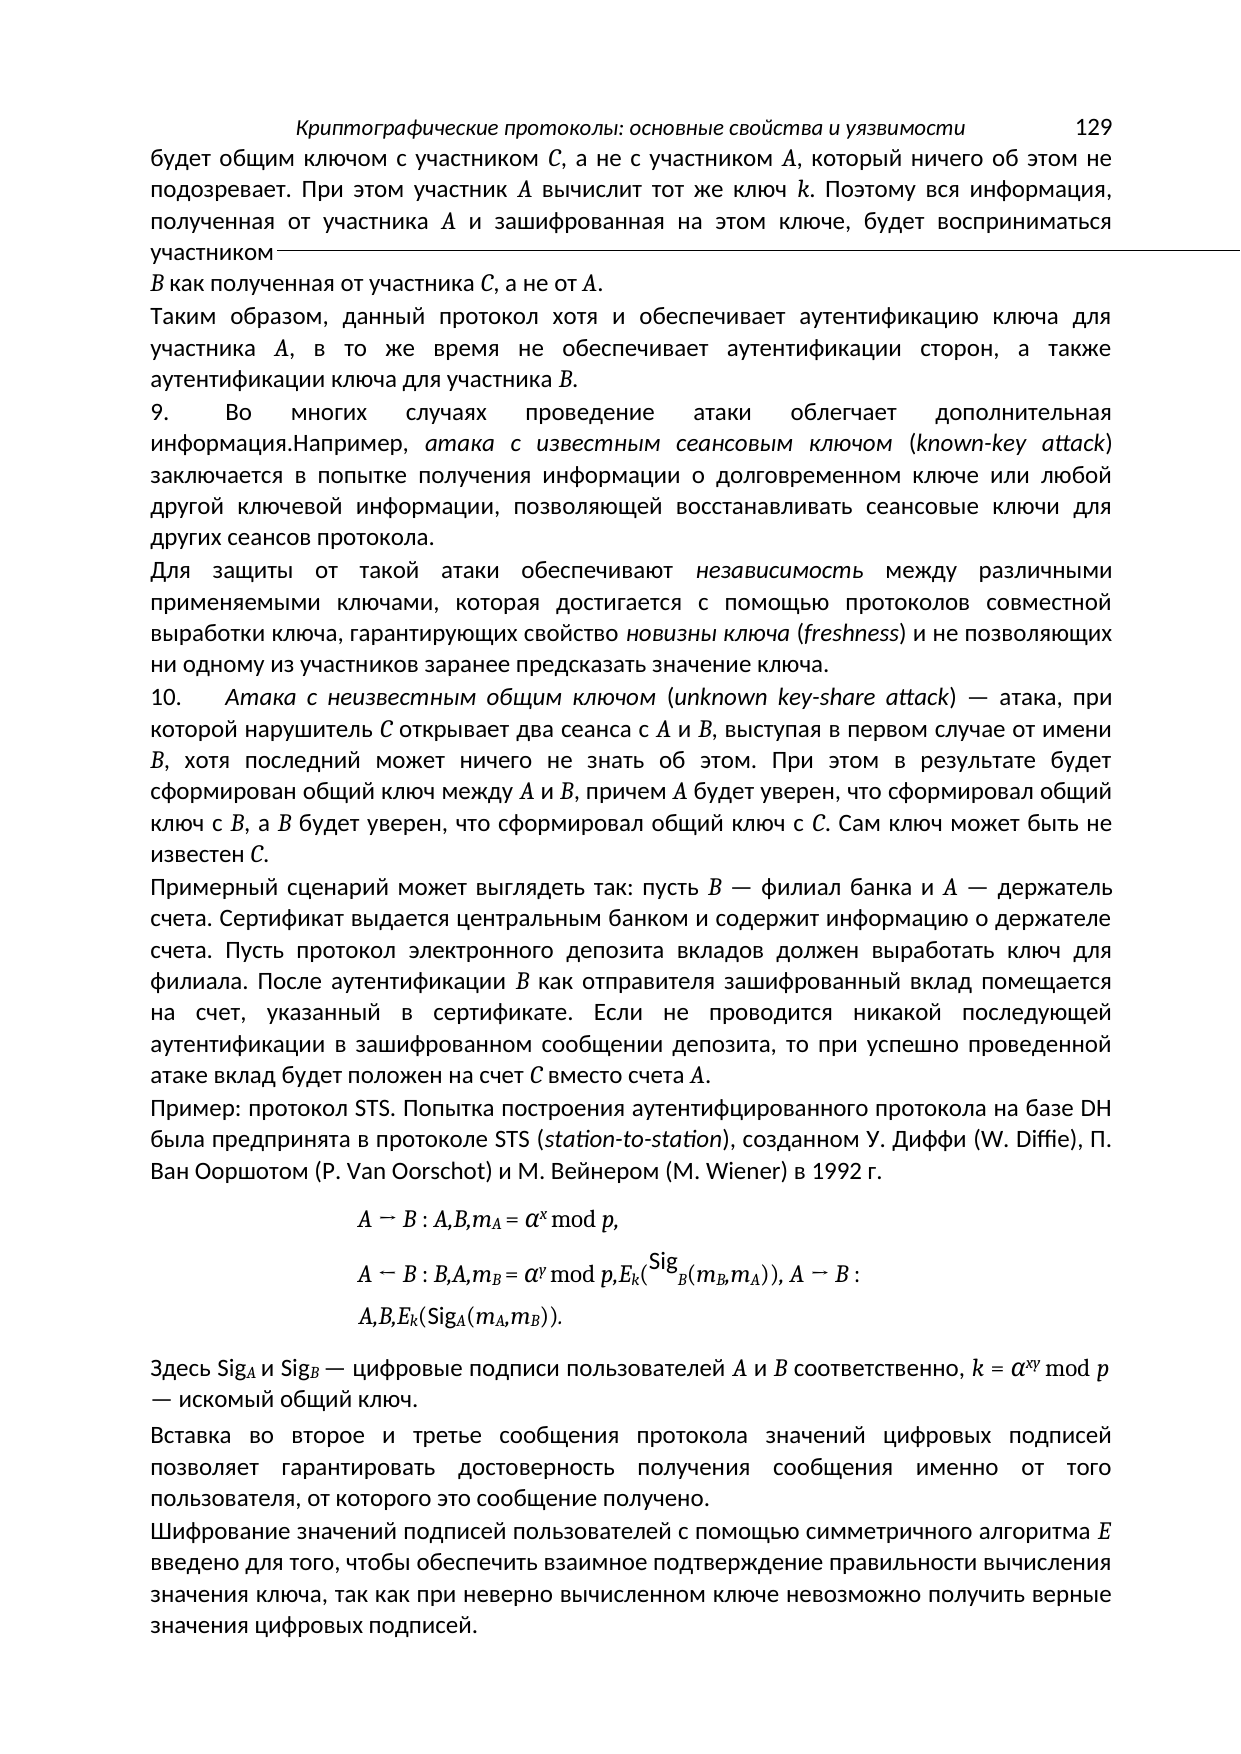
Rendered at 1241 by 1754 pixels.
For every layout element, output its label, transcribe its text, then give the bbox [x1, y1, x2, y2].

text Таким образом, данный протокол хотя и обеспечивает аутентификацию ключа для участника A, в то же время не обеспечивает аутентификации сторон, а также аутентификации ключа для участника B. [150, 300, 1113, 394]
text Для защиты от такой атаки обеспечивают независимость между различными применяемыми ключами, которая достигается с помощью протоколов совместной выработки ключа, гарантирующих свойство новизны ключа (freshness) и не позволяющих ни одному из участников заранее предсказать значение ключа. [150, 554, 1113, 679]
text Примерный сценарий может выглядеть так: пусть B — филиал банка и A — держатель счета. Сертификат выдается центральным банком и содержит информацию о держателе счета. Пусть протокол электронного депозита вкладов должен выработать ключ для филиала. После аутентификации B как отправителя зашифрованный вклад помещается на счет, указанный в сертификате. Если не проводится никакой последующей аутентификации в зашифрованном сообщении депозита, то при успешно проведенной атаке вклад будет положен на счет C вместо счета A. [150, 871, 1113, 1090]
list Во многих случаях проведение атаки облегчает дополнительная информация.Например, атака с известным сеансовым ключом (known-key attack) заключается в попытке получения информации о долговременном ключе или любой другой ключевой информации, позволяющей восстанавливать сеансовые ключи для других сеансов протокола. [150, 396, 1113, 552]
text A → B : A,B,mA = αx mod p, [358, 1205, 755, 1233]
text Здесь SigA и SigB — цифровые подписи пользователей A и B соответственно, k = αxy mod p — искомый общий ключ. [150, 1352, 1113, 1414]
text будет общим ключом с участником C, а не с участником A, который ничего об этом не подозревает. При этом участник A вычислит тот же ключ k. Поэтому вся информация, полученная от участника A и зашифрованная на этом ключе, будет восприниматься участником B как полученная от участника C, а не от A. [150, 142, 1113, 298]
text Вставка во второе и третье сообщения протокола значений цифровых подписей позволяет гарантировать достоверность получения сообщения именно от того пользователя, от которого это сообщение получено. [150, 1419, 1113, 1513]
text A ← B : B,A,mB = αy mod p,Ek(SigB(mB,mA)), A → B : A,B,Ek(SigA(mA,mB)). [358, 1245, 923, 1331]
list Атака с неизвестным общим ключом (unknown key-share attack) — атака, при которой нарушитель C открывает два сеанса с A и B, выступая в первом случае от имени B, хотя последний может ничего не знать об этом. При этом в результате будет сформирован общий ключ между A и B, причем A будет уверен, что сформировал общий ключ с B, а B будет уверен, что сформировал общий ключ с C. Сам ключ может быть не известен C. [150, 681, 1113, 869]
text Шифрование значений подписей пользователей с помощью симметричного алгоритма E введено для того, чтобы обеспечить взаимное подтверждение правильности вычисления значения ключа, так как при неверно вычисленном ключе невозможно получить верные значения цифровых подписей. [150, 1515, 1113, 1640]
text Пример: протокол STS. Попытка построения аутентифцированного протокола на базе DH была предпринята в протоколе STS (station-to-station), созданном У. Диффи (W. Diffie), П. Ван Ооршотом (P. Van Oorschot) и M. Вейнером (M. Wiener) в 1992 г. [150, 1092, 1113, 1185]
